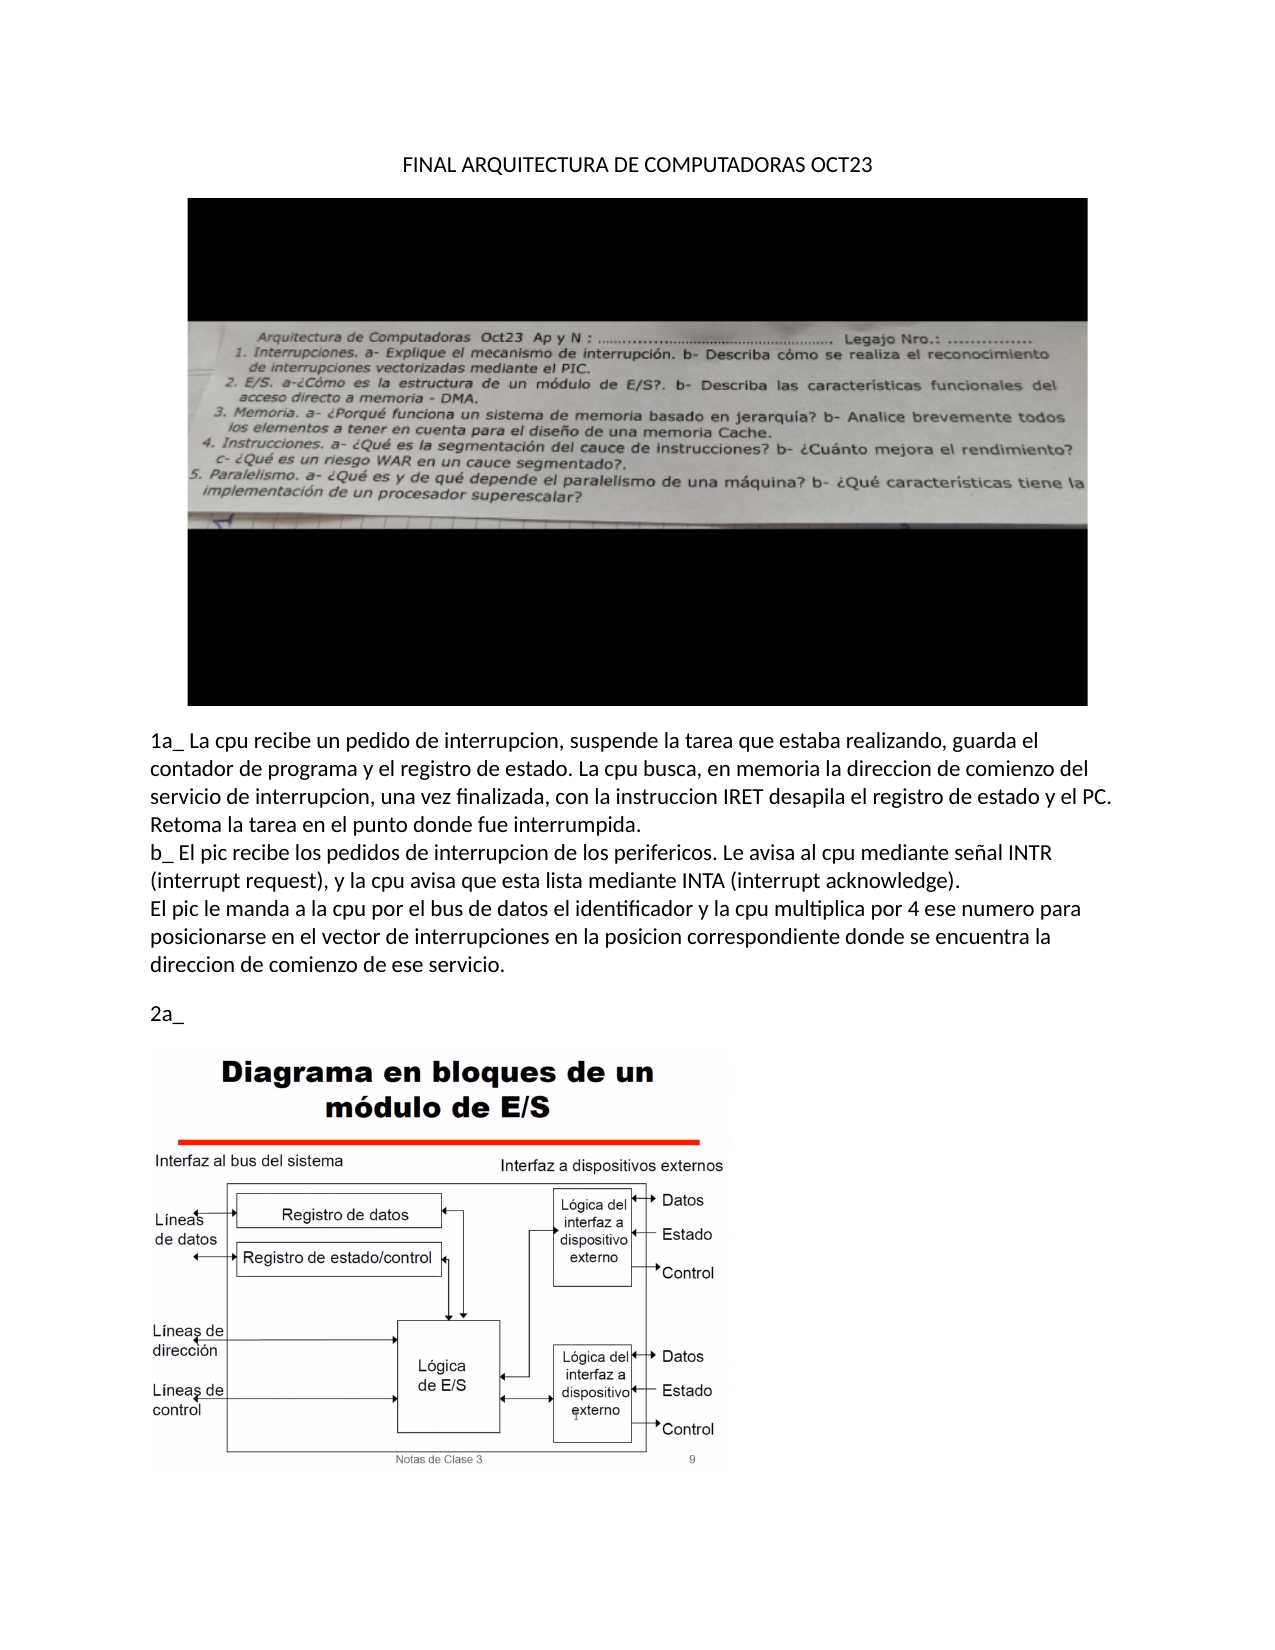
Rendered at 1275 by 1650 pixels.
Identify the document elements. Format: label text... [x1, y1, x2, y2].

text FINAL ARQUITECTURA DE COMPUTADORAS OCT23 [150, 150, 1125, 178]
text 1a_ La cpu recibe un pedido de interrupcion, suspende la tarea que estaba realizando, guarda el contador de programa y el registro de estado. La cpu busca, en memoria la direccion de comienzo del servicio de interrupcion, una vez finalizada, con la instruccion IRET desapila el registro de estado y el PC. Retoma la tarea en el punto donde fue interrumpida. b_ El pic recibe los pedidos de interrupcion de los perifericos. Le avisa al cpu mediante señal INTR (interrupt request), y la cpu avisa que esta lista mediante INTA (interrupt acknowledge). El pic le manda a la cpu por el bus de datos el identificador y la cpu multiplica por 4 ese numero para posicionarse en el vector de interrupciones en la posicion correspondiente donde se encuentra la direccion de comienzo de ese servicio. [150, 726, 1125, 978]
text 2a_ [150, 999, 1125, 1027]
